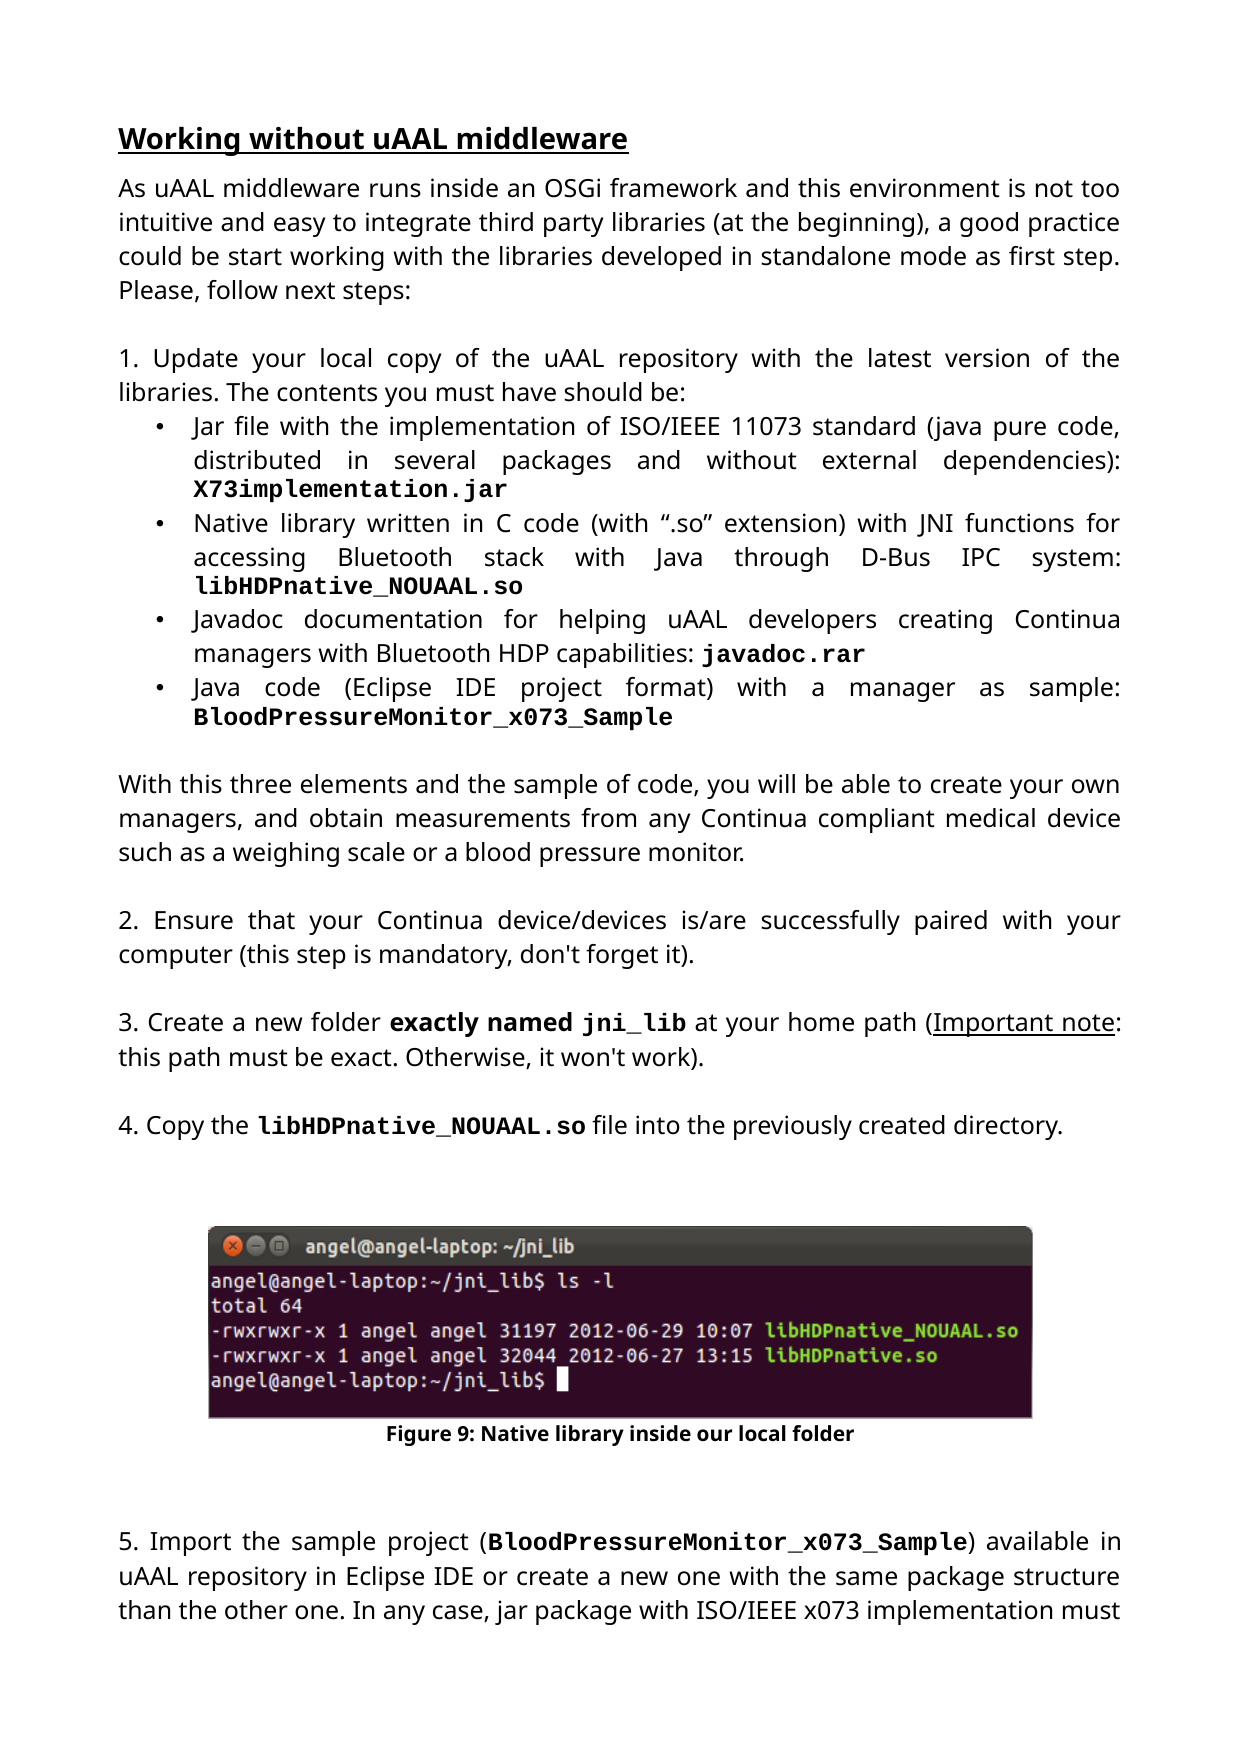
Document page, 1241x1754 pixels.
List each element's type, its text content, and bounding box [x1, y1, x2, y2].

subtitle Java code (Eclipse IDE project format) with a manager as sample: BloodPressureMonitor_x073_Sample [156, 670, 1122, 732]
subtitle Native library written in C code (with “.so” extension) with JNI functions for accessing Bluetooth stack with Java through D-Bus IPC system: libHDPnative_NOUAAL.so [156, 505, 1122, 602]
subtitle 5. Import the sample project (BloodPressureMonitor_x073_Sample) available in uAAL repository in Eclipse IDE or create a new one with the same package structure than the other one. In any case, jar package with ISO/IEEE x073 implementation must [118, 1524, 1122, 1626]
picture [208, 1226, 1033, 1419]
subtitle Figure 9: Native library inside our local folder [208, 1419, 1032, 1447]
subtitle 3. Create a new folder exactly named jni_lib at your home path (Important note: this path must be exact. Otherwise, it won't work). [118, 1005, 1122, 1073]
subtitle 4. Copy the libHDPnative_NOUAAL.so file into the previously created directory. [118, 1107, 1122, 1142]
subtitle As uAAL middleware runs inside an OSGi framework and this environment is not too intuitive and easy to integrate third party libraries (at the beginning), a good practice could be start working with the libraries developed in standalone mode as first step. Please, follow next steps: [118, 170, 1122, 307]
subtitle 1. Update your local copy of the uAAL repository with the latest version of the libraries. The contents you must have should be: [118, 341, 1122, 409]
subtitle 2. Ensure that your Continua device/devices is/are successfully paired with your computer (this step is mandatory, don't forget it). [118, 903, 1122, 971]
subtitle Javadoc documentation for helping uAAL developers creating Continua managers with Bluetooth HDP capabilities: javadoc.rar [156, 602, 1122, 670]
subtitle Jar file with the implementation of ISO/IEEE 11073 standard (java pure code, distributed in several packages and without external dependencies): X73implementation.jar [156, 409, 1122, 505]
subtitle With this three elements and the sample of code, you will be able to create your own managers, and obtain measurements from any Continua compliant medical device such as a weighing scale or a blood pressure monitor. [118, 766, 1122, 869]
subtitle Working without uAAL middleware [118, 118, 1122, 158]
